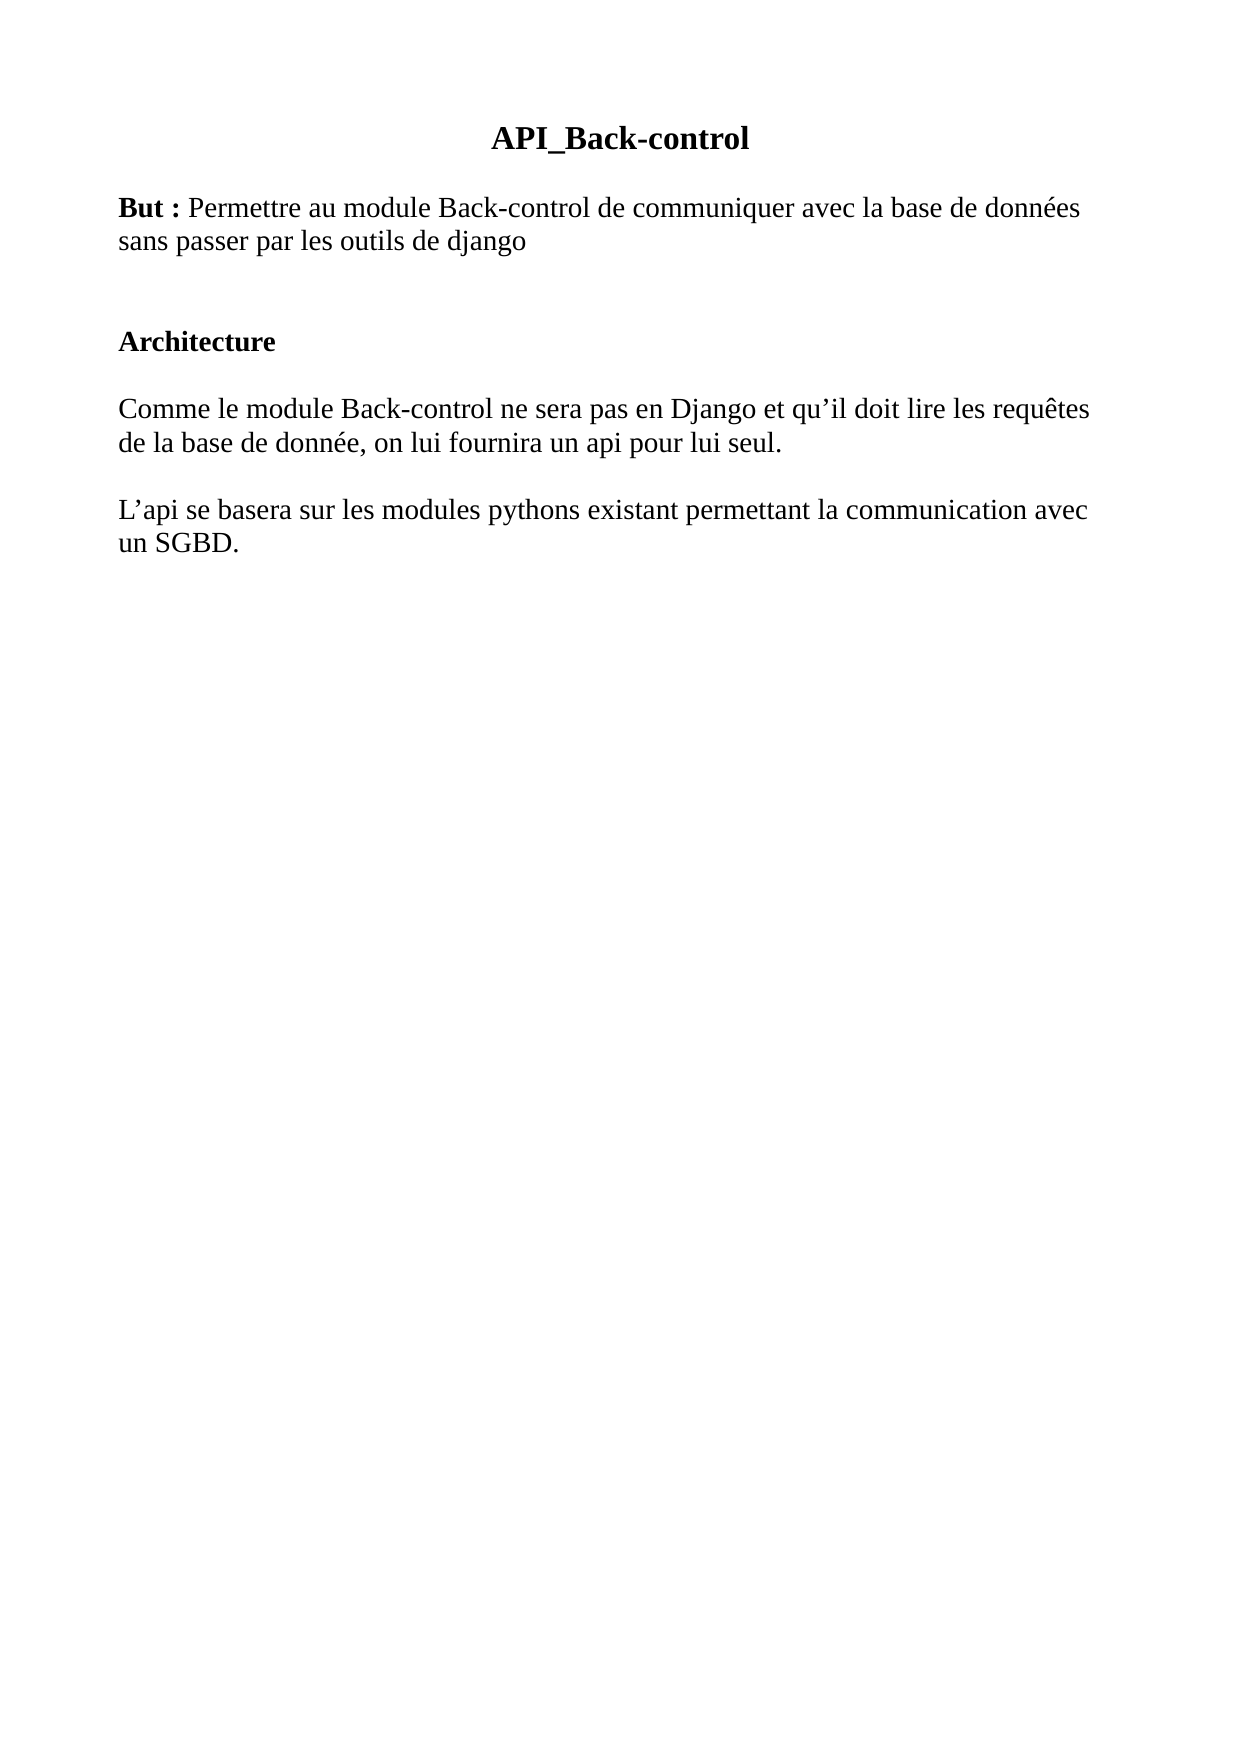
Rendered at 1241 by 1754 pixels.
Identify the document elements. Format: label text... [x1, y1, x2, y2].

text Comme le module Back-control ne sera pas en Django et qu’il doit lire les requêtes de la base de donnée, on lui fournira un api pour lui seul. [118, 391, 1122, 458]
text Architecture [118, 324, 1122, 358]
text API_Back-control [118, 118, 1122, 156]
text L’api se basera sur les modules pythons existant permettant la communication avec un SGBD. [118, 492, 1122, 559]
text But : Permettre au module Back-control de communiquer avec la base de données sans passer par les outils de django [118, 190, 1122, 257]
